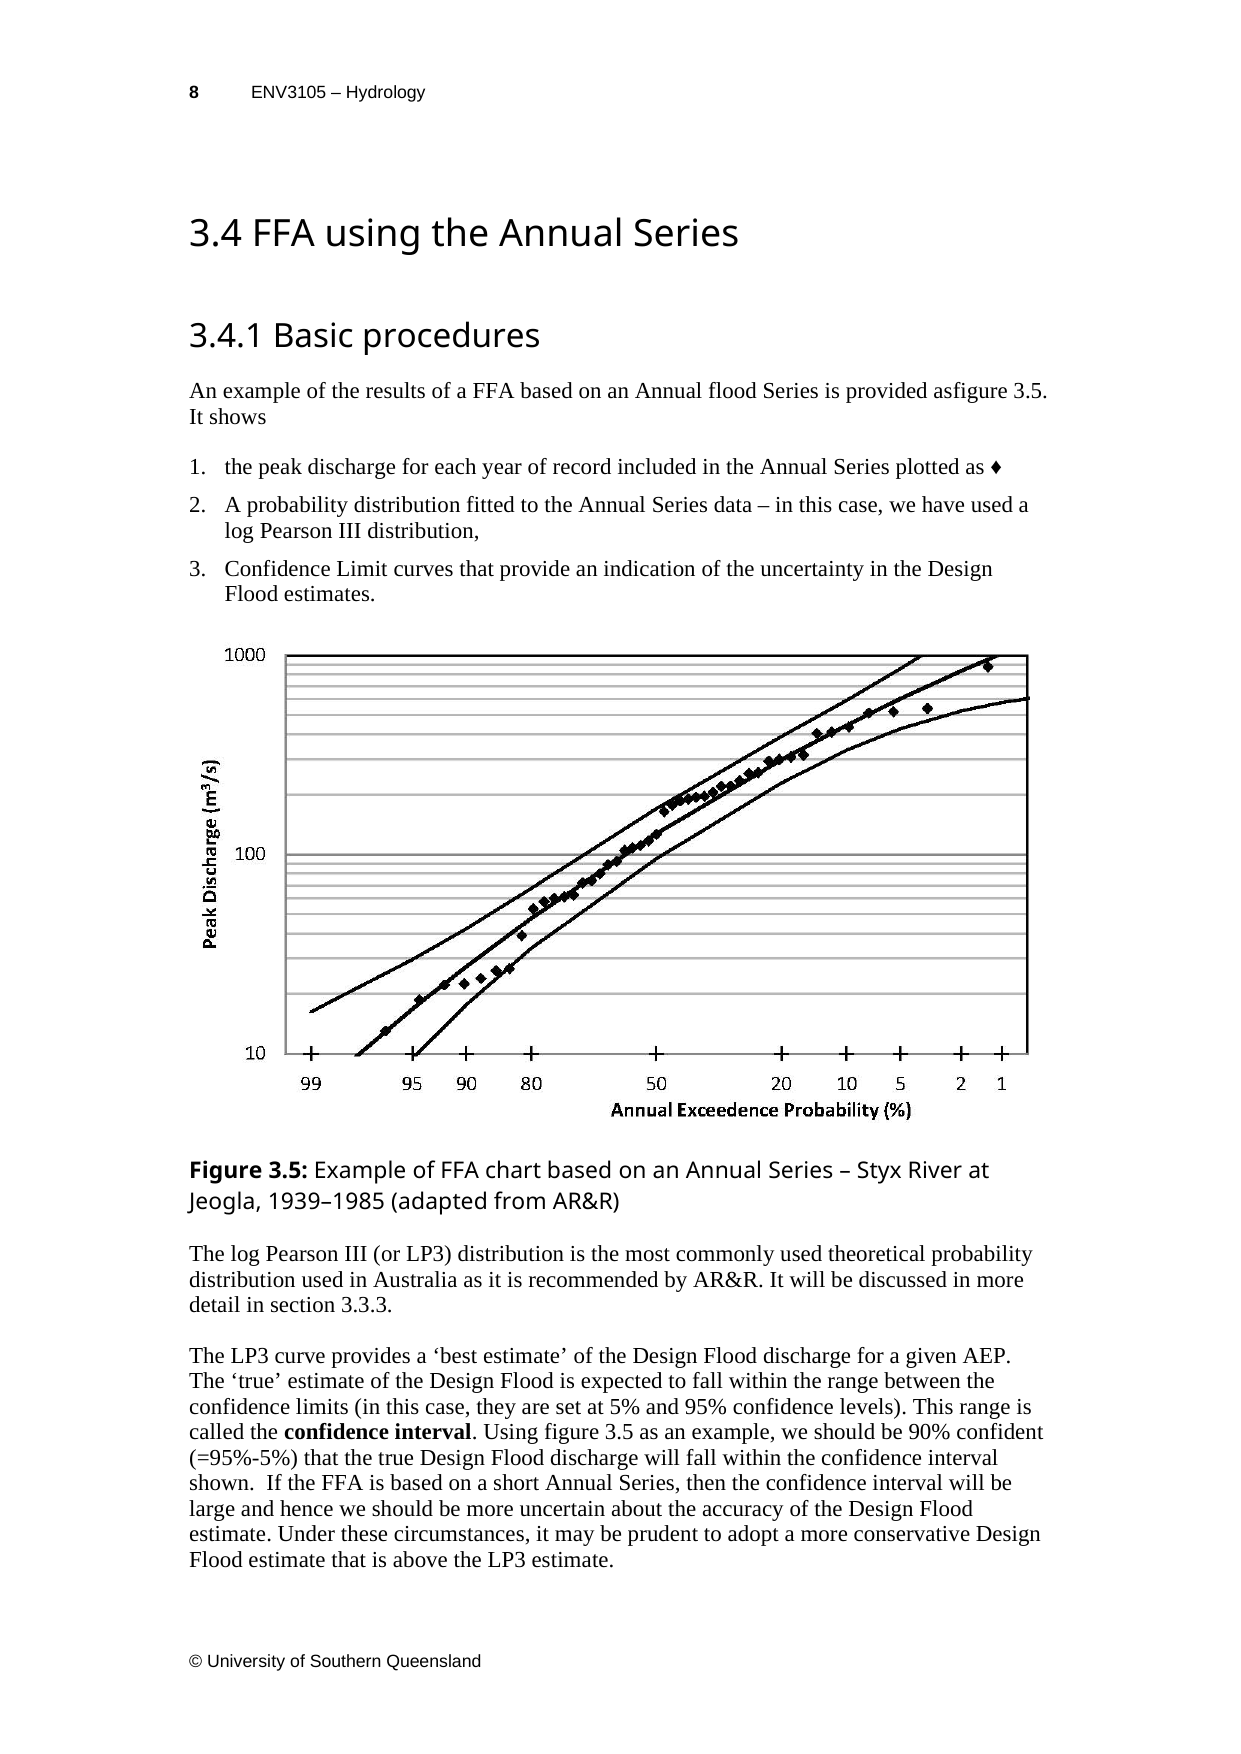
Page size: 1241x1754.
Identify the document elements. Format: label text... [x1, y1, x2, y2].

list Confidence Limit curves that provide an indication of the uncertainty in the Design Flood estimates. [189, 555, 1051, 606]
text The log Pearson III (or LP3) distribution is the most commonly used theoretical probability distribution used in Australia as it is recommended by AR&R. It will be discussed in more detail in section 3.3.3. [189, 1241, 1051, 1318]
list the peak discharge for each year of record included in the Annual Series plotted as ♦ [189, 454, 1051, 479]
subtitle Basic procedures [189, 312, 1051, 357]
list A probability distribution fitted to the Annual Series data – in this case, we have used a log Pearson III distribution, [189, 492, 1051, 543]
picture [188, 636, 1050, 1129]
subtitle FFA using the Annual Series [189, 207, 1051, 258]
text The LP3 curve provides a ‘best estimate’ of the Design Flood discharge for a given AEP. The ‘true’ estimate of the Design Flood is expected to fall within the range between the confidence limits (in this case, they are set at 5% and 95% confidence levels). This range is called the confidence interval. Using figure 3.5 as an example, we should be 90% confident (=95%-5%) that the true Design Flood discharge will fall within the confidence interval shown. If the FFA is based on a short Annual Series, then the confidence interval will be large and hence we should be more uncertain about the accuracy of the Design Flood estimate. Under these circumstances, it may be prudent to adopt a more conservative Design Flood estimate that is above the LP3 estimate. [189, 1343, 1051, 1572]
text Figure 3.5: Example of FFA chart based on an Annual Series – Styx River at Jeogla, 1939–1985 (adapted from AR&R) [189, 1153, 1051, 1216]
text An example of the results of a FFA based on an Annual flood Series is provided asfigure 3.5. It shows [189, 378, 1051, 429]
